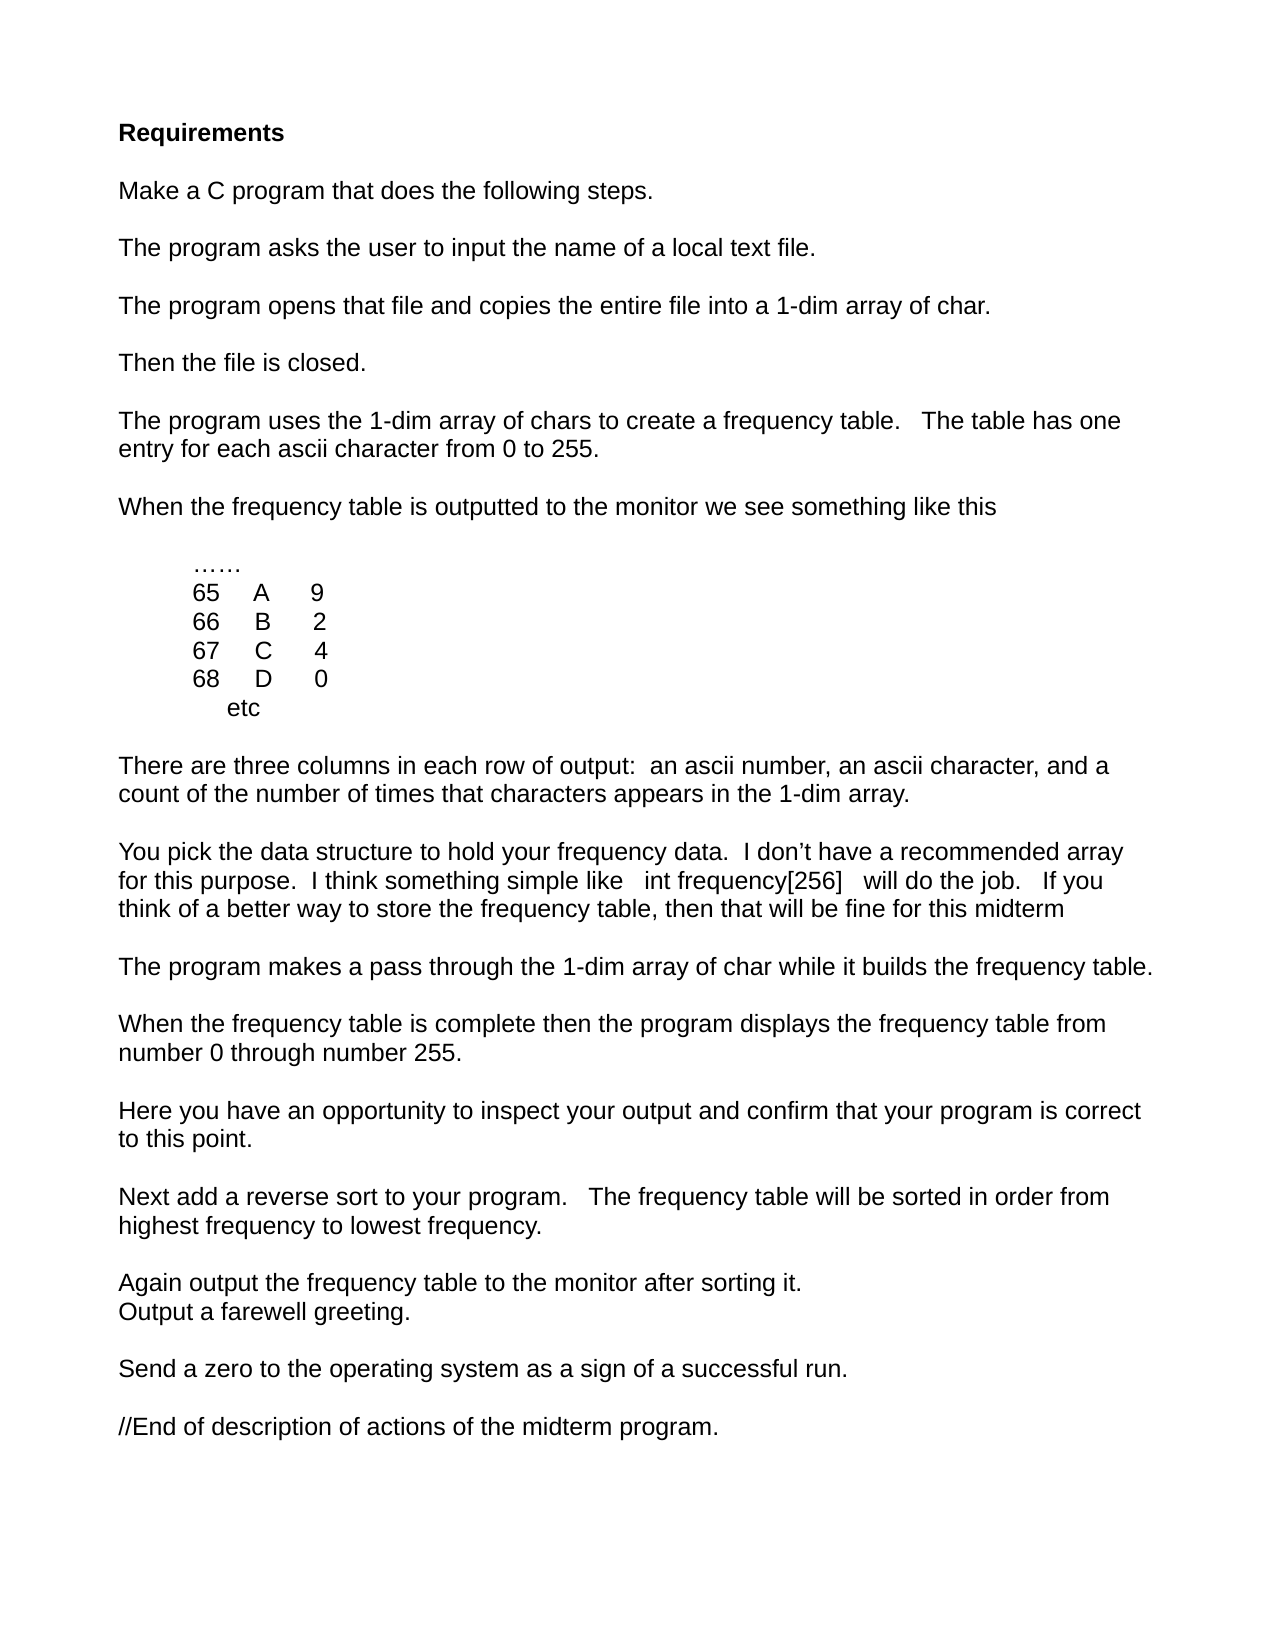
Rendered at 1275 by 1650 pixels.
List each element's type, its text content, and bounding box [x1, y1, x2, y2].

text There are three columns in each row of output: an ascii number, an ascii character, and a count of the number of times that characters appears in the 1-dim array. [118, 751, 1157, 808]
text …… [118, 549, 1157, 578]
text 66 B 2 [118, 607, 1157, 636]
text Then the file is closed. [118, 348, 1157, 377]
text The program asks the user to input the name of a local text file. [118, 233, 1157, 262]
text //End of description of actions of the midterm program. [118, 1412, 1157, 1441]
text The program opens that file and copies the entire file into a 1-dim array of char. [118, 291, 1157, 319]
text 67 C 4 [118, 636, 1157, 664]
text When the frequency table is complete then the program displays the frequency table from number 0 through number 255. [118, 1009, 1157, 1067]
text Output a farewell greeting. [118, 1297, 1157, 1326]
text The program makes a pass through the 1-dim array of char while it builds the frequency table. [118, 952, 1157, 981]
text When the frequency table is outputted to the monitor we see something like this [118, 492, 1157, 521]
text Make a C program that does the following steps. [118, 176, 1157, 204]
text Again output the frequency table to the monitor after sorting it. [118, 1268, 1157, 1297]
text etc [118, 693, 1157, 722]
text 68 D 0 [118, 664, 1157, 693]
text The program uses the 1-dim array of chars to create a frequency table. The table has one entry for each ascii character from 0 to 255. [118, 406, 1157, 463]
text Send a zero to the operating system as a sign of a successful run. [118, 1354, 1157, 1383]
text 65 A 9 [118, 578, 1157, 607]
text Here you have an opportunity to inspect your output and confirm that your program is correct to this point. [118, 1096, 1157, 1153]
text Requirements [118, 118, 1157, 147]
text You pick the data structure to hold your frequency data. I don’t have a recommended array for this purpose. I think something simple like int frequency[256] will do the job. If you think of a better way to store the frequency table, then that will be fine for this midterm [118, 837, 1157, 923]
text Next add a reverse sort to your program. The frequency table will be sorted in order from highest frequency to lowest frequency. [118, 1182, 1157, 1239]
